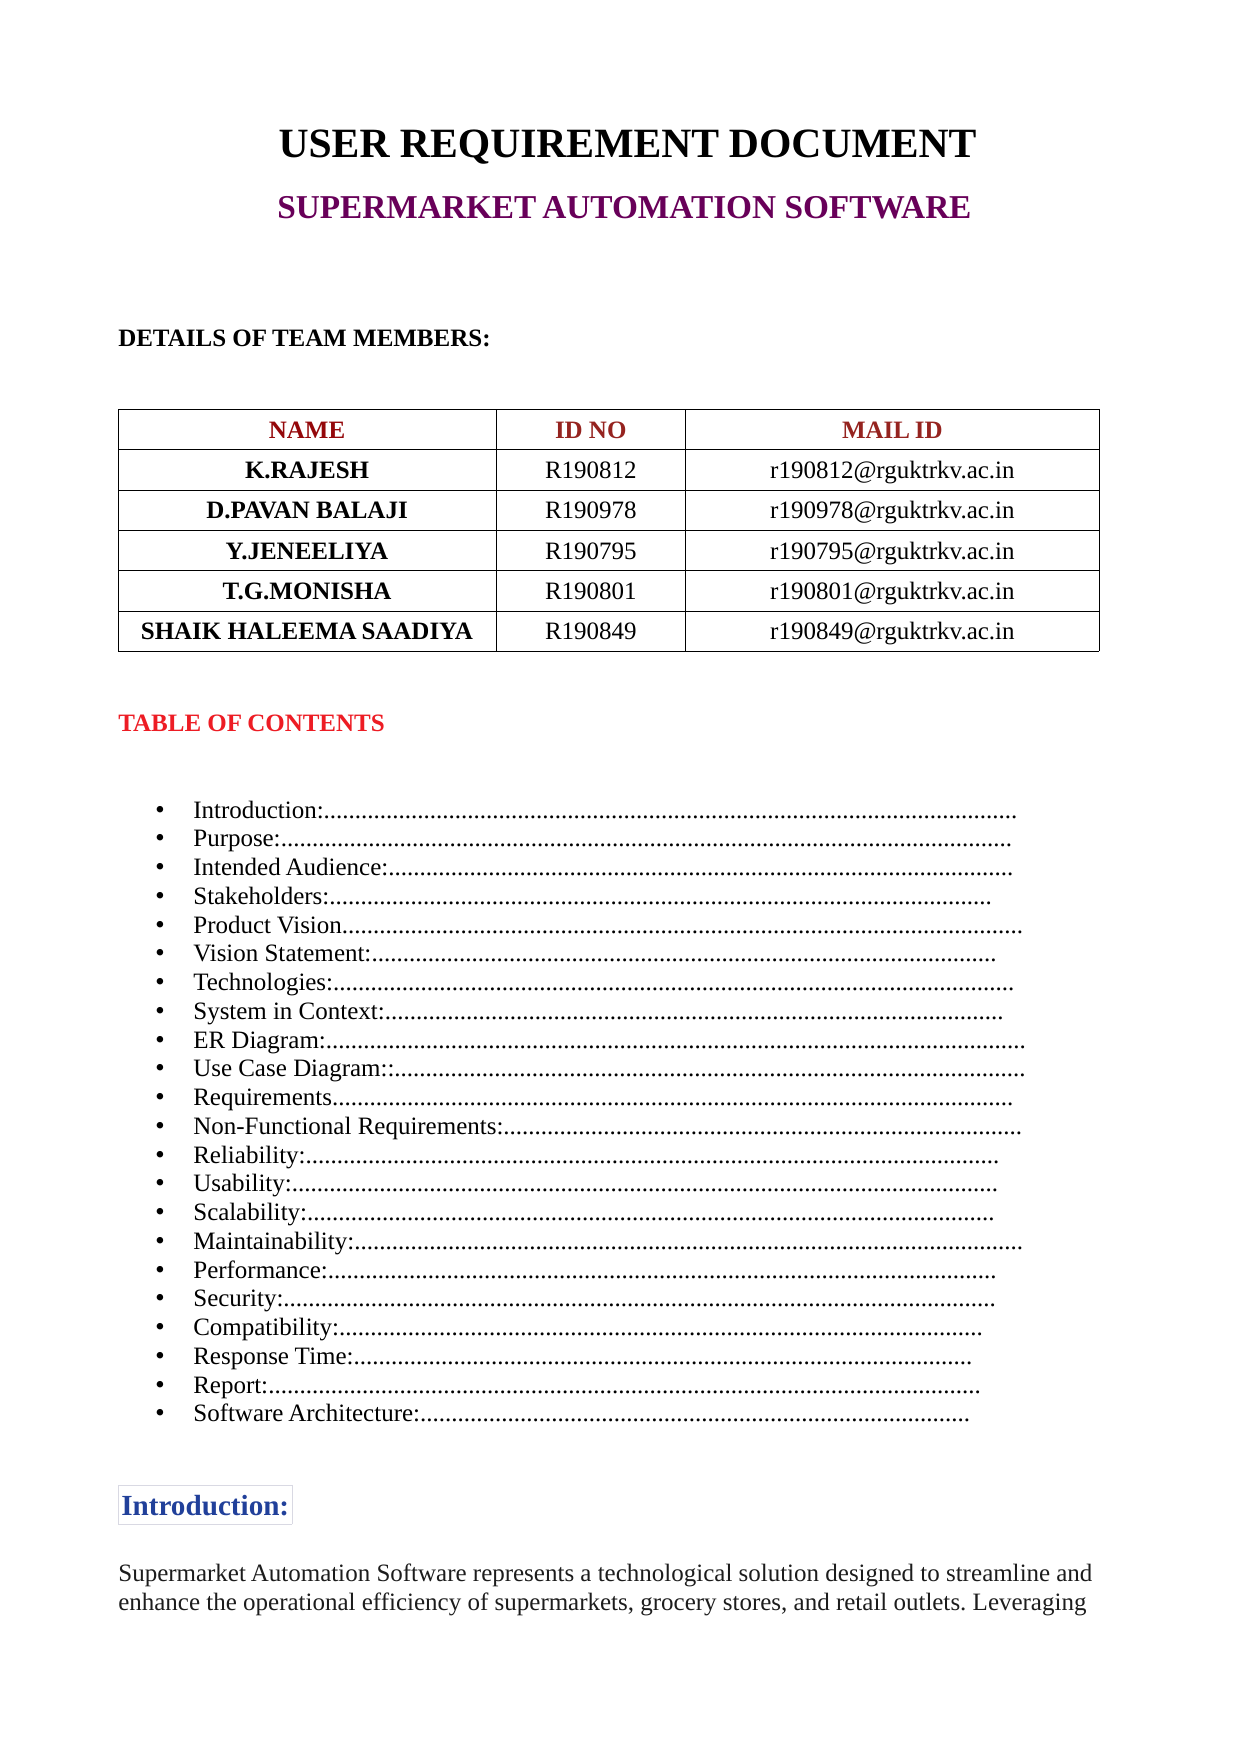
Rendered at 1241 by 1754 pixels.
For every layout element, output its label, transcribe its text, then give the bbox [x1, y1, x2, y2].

text TABLE OF CONTENTS [118, 708, 1122, 737]
list Performance:........................................................................................................... [156, 1255, 1122, 1283]
list Reliability:............................................................................................................... [156, 1140, 1122, 1168]
list Product Vision............................................................................................................. [156, 910, 1122, 938]
table_cell R190978 [497, 491, 685, 530]
list Software Architecture:........................................................................................ [156, 1398, 1122, 1427]
text Supermarket Automation Software represents a technological solution designed to streamline and enhance the operational efficiency of supermarkets, grocery stores, and retail outlets. Leveraging [118, 1558, 1122, 1616]
table_cell D.PAVAN BALAJI [119, 491, 496, 530]
table_cell r190849@rguktrkv.ac.in [686, 612, 1099, 651]
table_cell R190812 [497, 450, 685, 490]
table_cell r190795@rguktrkv.ac.in [686, 531, 1099, 570]
text DETAILS OF TEAM MEMBERS: [118, 323, 1122, 352]
list Requirements............................................................................................................. [156, 1082, 1122, 1111]
list Usability:................................................................................................................. [156, 1168, 1122, 1197]
list Use Case Diagram::..................................................................................................... [156, 1053, 1122, 1082]
table_cell SHAIK HALEEMA SAADIYA [119, 612, 496, 651]
list Intended Audience:.................................................................................................... [156, 852, 1122, 881]
list Compatibility:....................................................................................................... [156, 1312, 1122, 1341]
table_header MAIL ID [686, 410, 1099, 449]
table_cell R190849 [497, 612, 685, 651]
list Report:.................................................................................................................. [156, 1370, 1122, 1398]
table_header NAME [119, 410, 496, 449]
list ER Diagram:................................................................................................................ [156, 1025, 1122, 1053]
text Introduction: [119, 1486, 292, 1524]
table_cell K.RAJESH [119, 450, 496, 490]
table_cell r190812@rguktrkv.ac.in [686, 450, 1099, 490]
text SUPERMARKET AUTOMATION SOFTWARE [118, 188, 1122, 226]
table_cell Y.JENEELIYA [119, 531, 496, 570]
list Scalability:.............................................................................................................. [156, 1197, 1122, 1226]
list Vision Statement:.................................................................................................... [156, 938, 1122, 967]
table_cell R190795 [497, 531, 685, 570]
table_cell T.G.MONISHA [119, 571, 496, 611]
table_cell r190801@rguktrkv.ac.in [686, 571, 1099, 611]
list Purpose:..................................................................................................................... [156, 823, 1122, 852]
table_cell R190801 [497, 571, 685, 611]
list Introduction:............................................................................................................... [156, 795, 1122, 823]
list Non-Functional Requirements:................................................................................... [156, 1111, 1122, 1140]
list Technologies:............................................................................................................. [156, 967, 1122, 996]
list Response Time:................................................................................................... [156, 1341, 1122, 1370]
list Security:.................................................................................................................. [156, 1283, 1122, 1312]
text [293, 1485, 1122, 1524]
list Stakeholders:.......................................................................................................... [156, 881, 1122, 910]
text USER REQUIREMENT DOCUMENT [118, 118, 1122, 166]
list System in Context:................................................................................................... [156, 996, 1122, 1025]
table_header ID NO [497, 410, 685, 449]
list Maintainability:........................................................................................................... [156, 1226, 1122, 1255]
table_cell r190978@rguktrkv.ac.in [686, 491, 1099, 530]
